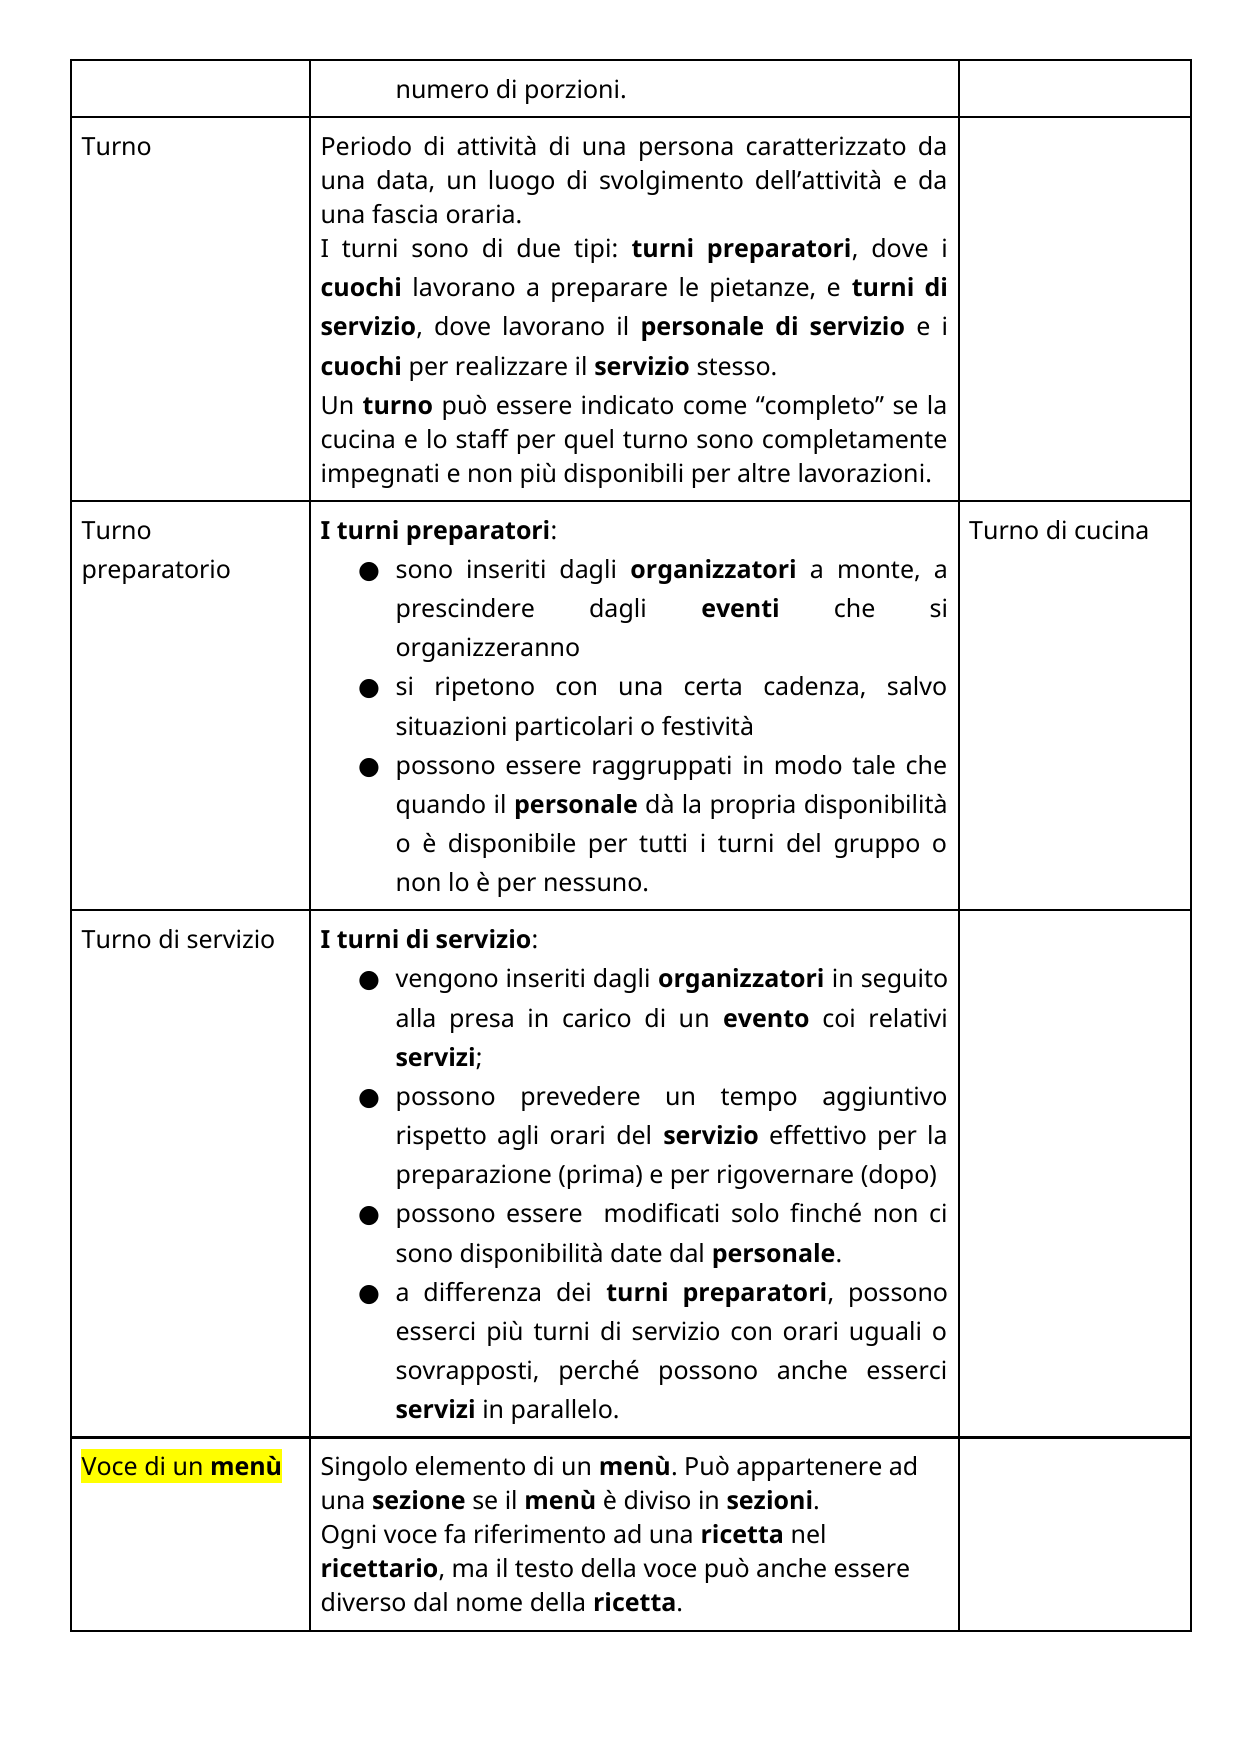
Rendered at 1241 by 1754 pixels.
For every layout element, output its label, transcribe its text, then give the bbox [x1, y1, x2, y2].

table_cell [960, 118, 1190, 500]
table_cell Singolo elemento di un menù. Può appartenere ad una sezione se il menù è diviso in sezioni. Ogni voce fa riferimento ad una ricetta nel ricettario, ma il testo della voce può anche essere diverso dal nome della ricetta. [311, 1439, 958, 1629]
table_cell numero di porzioni. [311, 61, 958, 116]
table_cell I turni preparatori: sono inseriti dagli organizzatori a monte, a prescindere dagli eventi che si organizzeranno si ripetono con una certa cadenza, salvo situazioni particolari o festività possono essere raggruppati in modo tale che quando il personale dà la propria disponibilità o è disponibile per tutti i turni del gruppo o non lo è per nessuno. [311, 502, 958, 909]
table_cell Turno di servizio [72, 911, 309, 1436]
table_cell [960, 61, 1190, 116]
table_cell [72, 61, 309, 116]
table_cell Periodo di attività di una persona caratterizzato da una data, un luogo di svolgimento dell’attività e da una fascia oraria. I turni sono di due tipi: turni preparatori, dove i cuochi lavorano a preparare le pietanze, e turni di servizio, dove lavorano il personale di servizio e i cuochi per realizzare il servizio stesso. Un turno può essere indicato come “completo” se la cucina e lo staff per quel turno sono completamente impegnati e non più disponibili per altre lavorazioni. [311, 118, 958, 500]
table_cell Turno di cucina [960, 502, 1190, 909]
table_cell I turni di servizio: vengono inseriti dagli organizzatori in seguito alla presa in carico di un evento coi relativi servizi; possono prevedere un tempo aggiuntivo rispetto agli orari del servizio effettivo per la preparazione (prima) e per rigovernare (dopo) possono essere modificati solo finché non ci sono disponibilità date dal personale. a differenza dei turni preparatori, possono esserci più turni di servizio con orari uguali o sovrapposti, perché possono anche esserci servizi in parallelo. [311, 911, 958, 1436]
table_cell Turno [72, 118, 309, 500]
table_cell Turno preparatorio [72, 502, 309, 909]
table_cell Voce di un menù [72, 1439, 309, 1629]
table_cell [960, 1439, 1190, 1629]
table_cell [960, 911, 1190, 1436]
